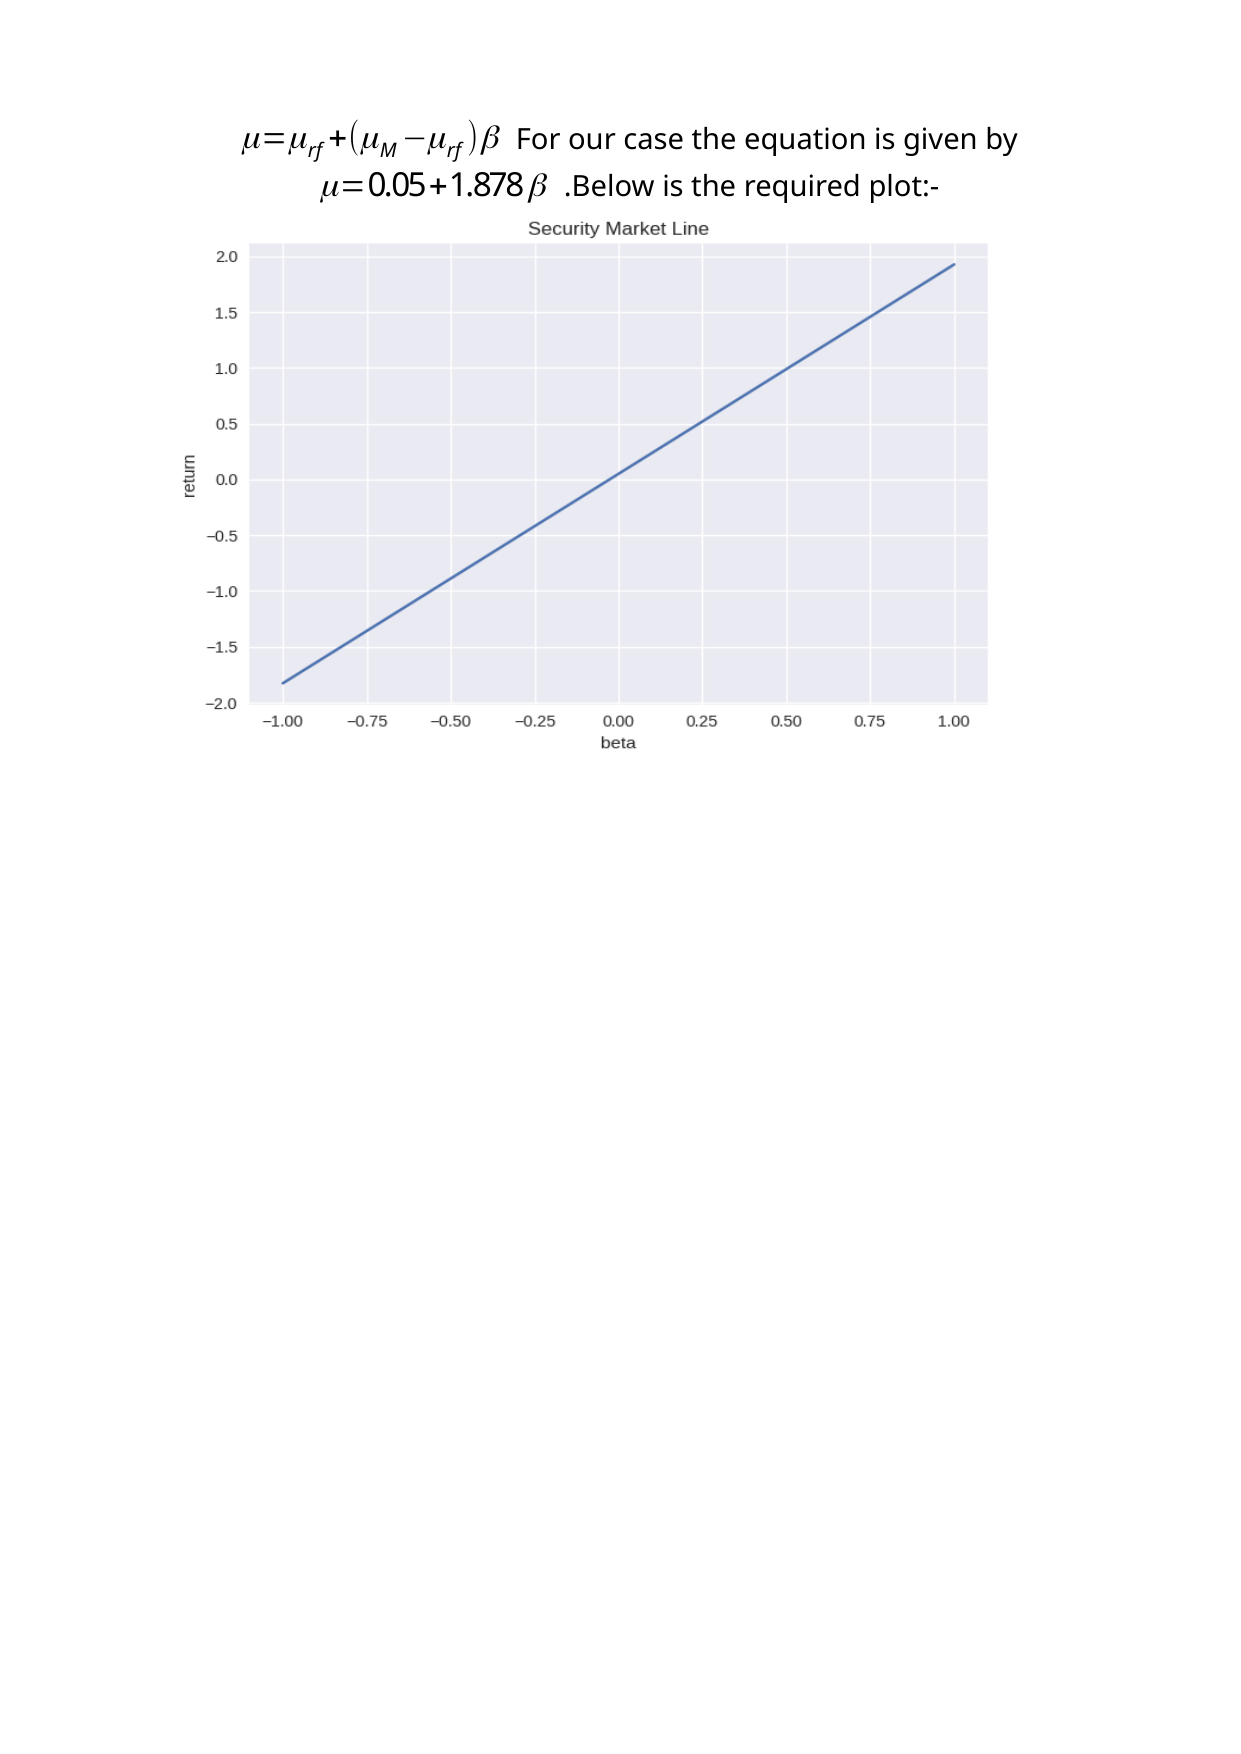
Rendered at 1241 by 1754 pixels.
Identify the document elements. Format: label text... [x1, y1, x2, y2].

picture [167, 213, 1014, 769]
text For our case the equation is given by .Below is the required plot:- [118, 118, 1122, 209]
